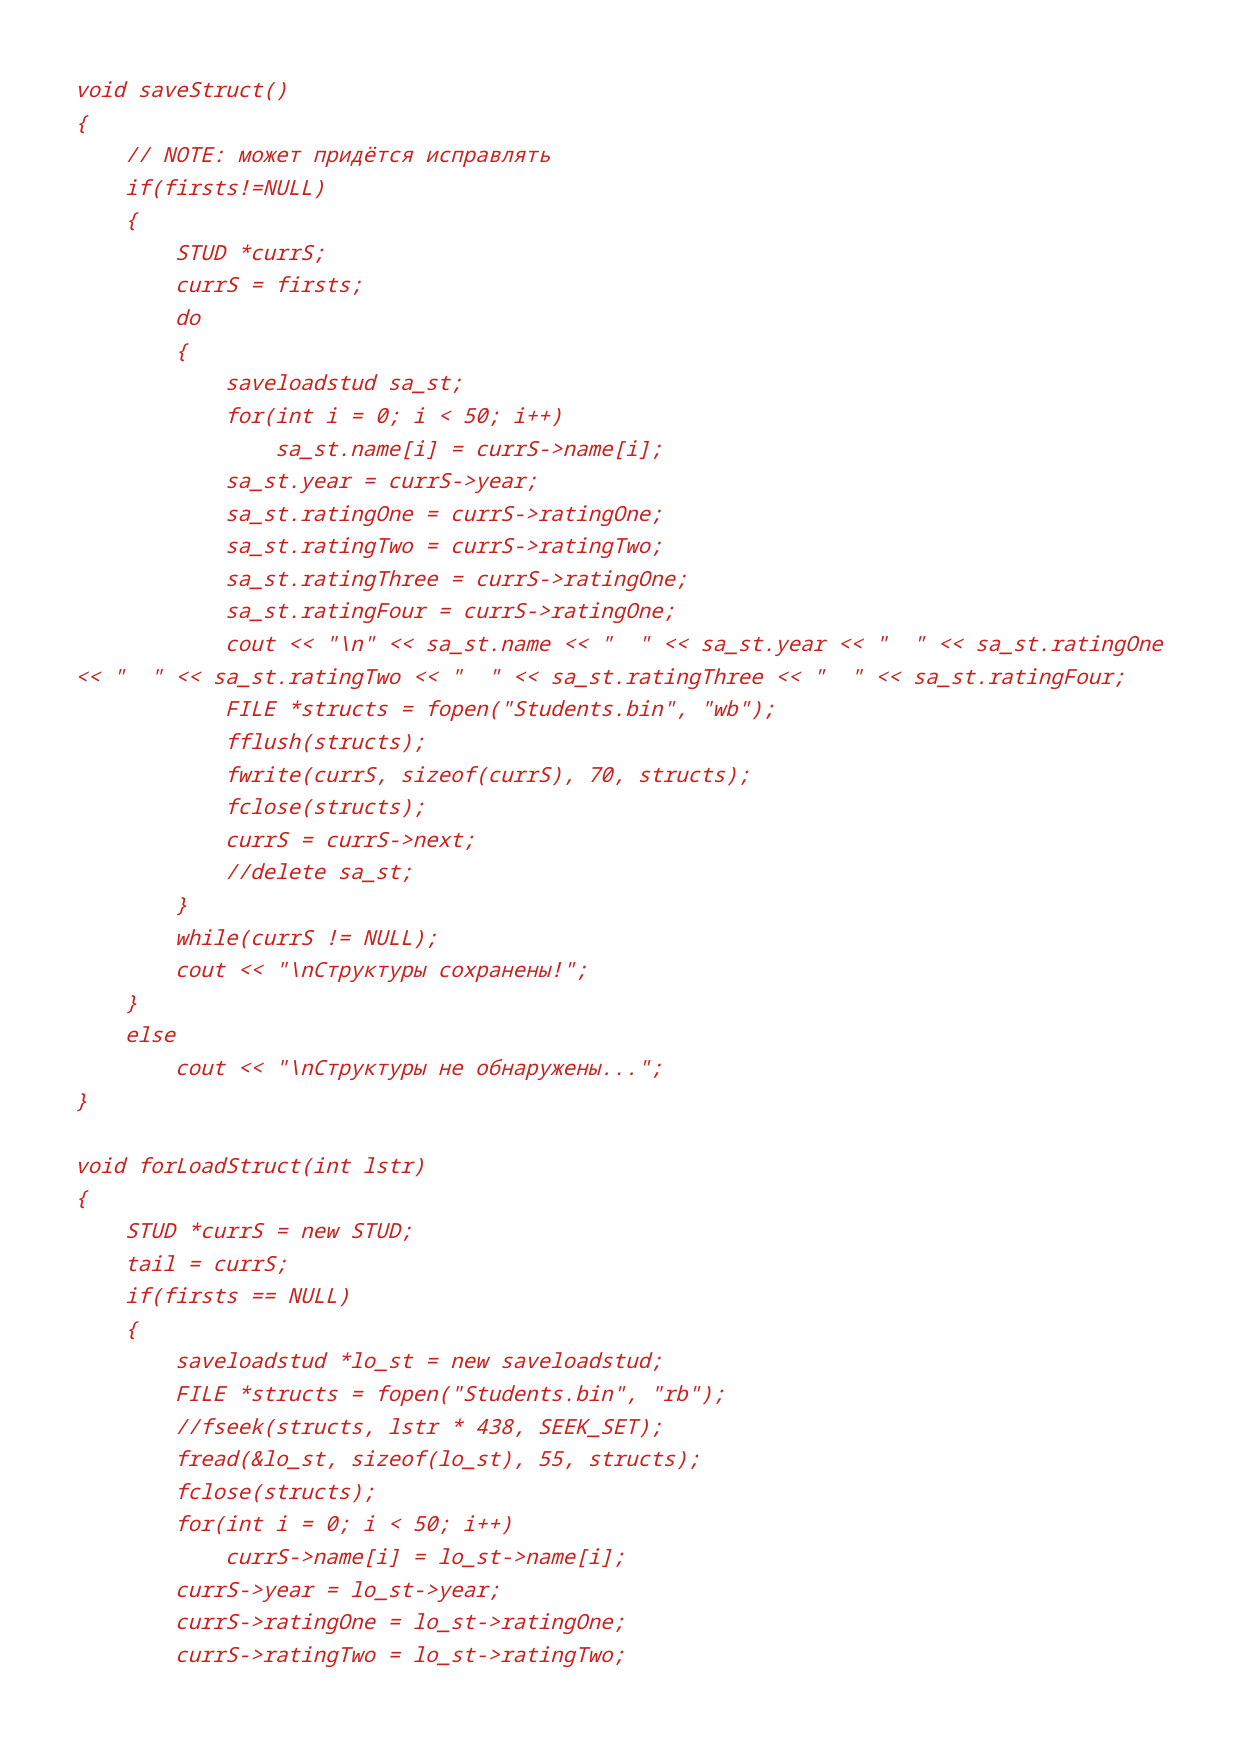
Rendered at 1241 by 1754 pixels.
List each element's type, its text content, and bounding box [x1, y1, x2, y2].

text } [75, 1086, 1165, 1114]
text STUD *currS = new STUD; [75, 1216, 1165, 1244]
text fflush(structs); [75, 727, 1165, 756]
text { [75, 205, 1165, 234]
text else [75, 1021, 1165, 1049]
text sa_st.ratingFour = currS->ratingOne; [75, 597, 1165, 625]
text FILE *structs = fopen("Students.bin", "rb"); [75, 1379, 1165, 1408]
text for(int i = 0; i < 50; i++) [75, 1509, 1165, 1538]
text sa_st.ratingThree = currS->ratingOne; [75, 564, 1165, 592]
text if(firsts == NULL) [75, 1281, 1165, 1310]
text FILE *structs = fopen("Students.bin", "wb"); [75, 694, 1165, 723]
text currS = currS->next; [75, 825, 1165, 853]
text fread(&lo_st, sizeof(lo_st), 55, structs); [75, 1444, 1165, 1473]
text //delete sa_st; [75, 857, 1165, 886]
text sa_st.ratingOne = currS->ratingOne; [75, 499, 1165, 527]
text cout << "\n" << sa_st.name << " " << sa_st.year << " " << sa_st.ratingOne << " " << sa_st.ratingTwo << " " << sa_st.ratingThree << " " << sa_st.ratingFour; [75, 629, 1165, 690]
text sa_st.name[i] = currS->name[i]; [75, 434, 1165, 462]
text currS->name[i] = lo_st->name[i]; [75, 1542, 1165, 1571]
text void saveStruct() [75, 75, 1165, 103]
text fwrite(currS, sizeof(currS), 70, structs); [75, 760, 1165, 788]
text { [75, 1314, 1165, 1342]
text // NOTE: может придётся исправлять [75, 140, 1165, 169]
text currS = firsts; [75, 271, 1165, 299]
text saveloadstud *lo_st = new saveloadstud; [75, 1347, 1165, 1375]
text STUD *currS; [75, 238, 1165, 266]
text currS->year = lo_st->year; [75, 1575, 1165, 1603]
text currS->ratingTwo = lo_st->ratingTwo; [75, 1640, 1165, 1668]
text do [75, 303, 1165, 332]
text void forLoadStruct(int lstr) [75, 1151, 1165, 1179]
text while(currS != NULL); [75, 923, 1165, 951]
text cout << "\nСтруктуры сохранены!"; [75, 955, 1165, 984]
text fclose(structs); [75, 1477, 1165, 1505]
text fclose(structs); [75, 792, 1165, 821]
text } [75, 988, 1165, 1016]
text //fseek(structs, lstr * 438, SEEK_SET); [75, 1412, 1165, 1440]
text { [75, 108, 1165, 136]
text { [75, 336, 1165, 364]
text { [75, 1183, 1165, 1212]
text for(int i = 0; i < 50; i++) [75, 401, 1165, 429]
text currS->ratingOne = lo_st->ratingOne; [75, 1607, 1165, 1636]
text sa_st.year = currS->year; [75, 466, 1165, 495]
text tail = currS; [75, 1249, 1165, 1277]
text saveloadstud sa_st; [75, 368, 1165, 397]
text if(firsts!=NULL) [75, 173, 1165, 201]
text } [75, 890, 1165, 918]
text cout << "\nСтруктуры не обнаружены..."; [75, 1053, 1165, 1082]
text sa_st.ratingTwo = currS->ratingTwo; [75, 531, 1165, 560]
